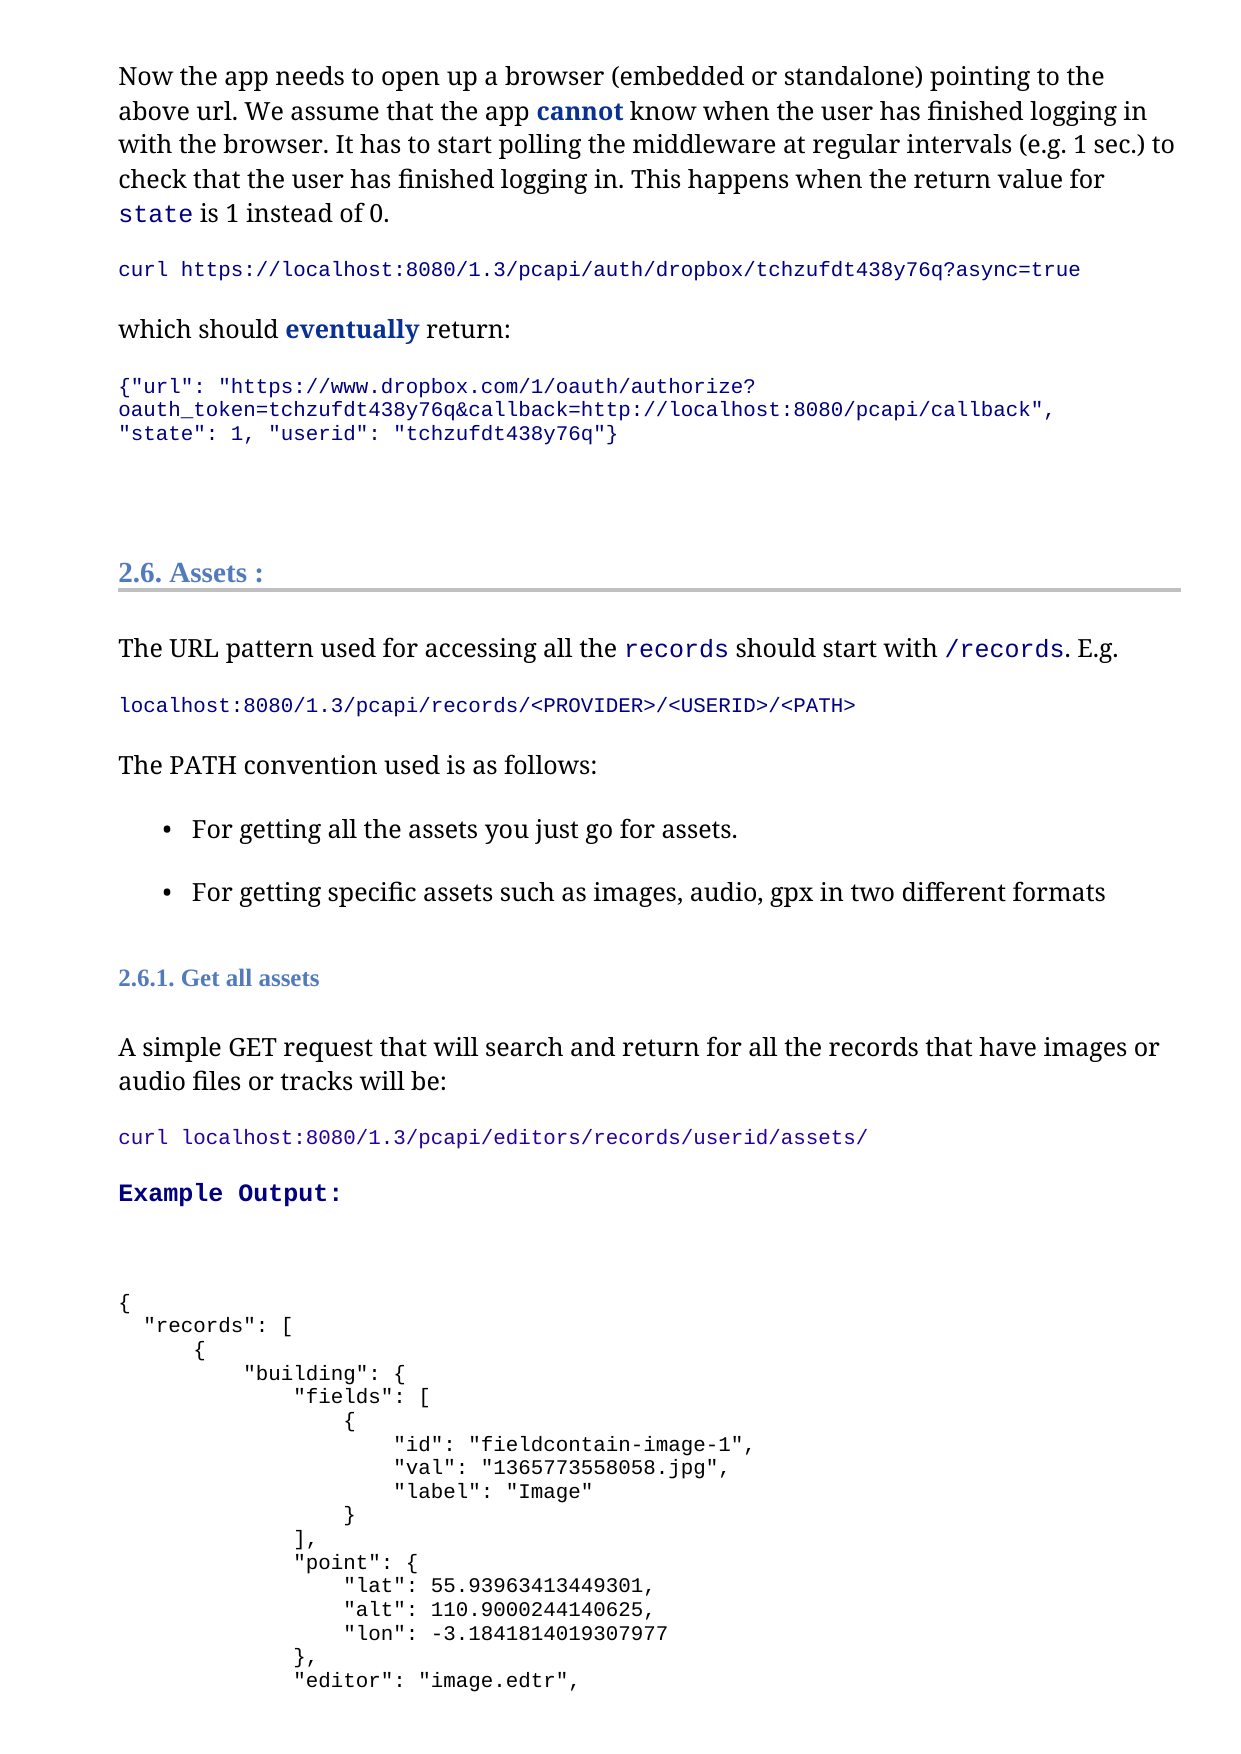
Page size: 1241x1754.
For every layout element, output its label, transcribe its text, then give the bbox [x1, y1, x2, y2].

subtitle 2.6. Assets : [118, 555, 1181, 588]
text curl https://localhost:8080/1.3/pcapi/auth/dropbox/tchzufdt438y76q?async=true [118, 259, 1181, 283]
text The PATH convention used is as follows: [118, 748, 1181, 782]
list For getting specific assets such as images, audio, gpx in two different formats [162, 875, 1181, 909]
text Now the app needs to open up a browser (embedded or standalone) pointing to the above url. We assume that the app cannot know when the user has finished logging in with the browser. It has to start polling the middleware at regular intervals (e.g. 1 sec.) to check that the user has finished logging in. This happens when the return value for state is 1 instead of 0. [118, 59, 1181, 229]
text A simple GET request that will search and return for all the records that have images or audio files or tracks will be: [118, 1030, 1181, 1098]
subtitle 2.6.1. Get all assets [118, 963, 1181, 992]
text Example Output: [118, 1180, 1181, 1209]
text {"url": "https://www.dropbox.com/1/oauth/authorize?oauth_token=tchzufdt438y76q&callback=http://localhost:8080/pcapi/callback", [118, 376, 1181, 423]
text which should eventually return: [118, 312, 1181, 346]
list For getting all the assets you just go for assets. [162, 811, 1181, 845]
text curl localhost:8080/1.3/pcapi/editors/records/userid/assets/ [118, 1127, 1181, 1151]
text "state": 1, "userid": "tchzufdt438y76q"} [118, 423, 1181, 447]
table_header { "records": [ { "building": { "fields": [ { "id": "fieldcontain-image-1", "val": "1365773558058.jpg", "label": "Image" } ], "point": { "lat": 55.93963413449301, "alt": 110.9000244140625, "lon": -3.1841814019307977 }, "editor": "image.edtr", [118, 1292, 1181, 1694]
text The URL pattern used for accessing all the records should start with /records. E.g. [118, 631, 1181, 665]
text localhost:8080/1.3/pcapi/records/<PROVIDER>/<USERID>/<PATH> [118, 695, 1181, 718]
